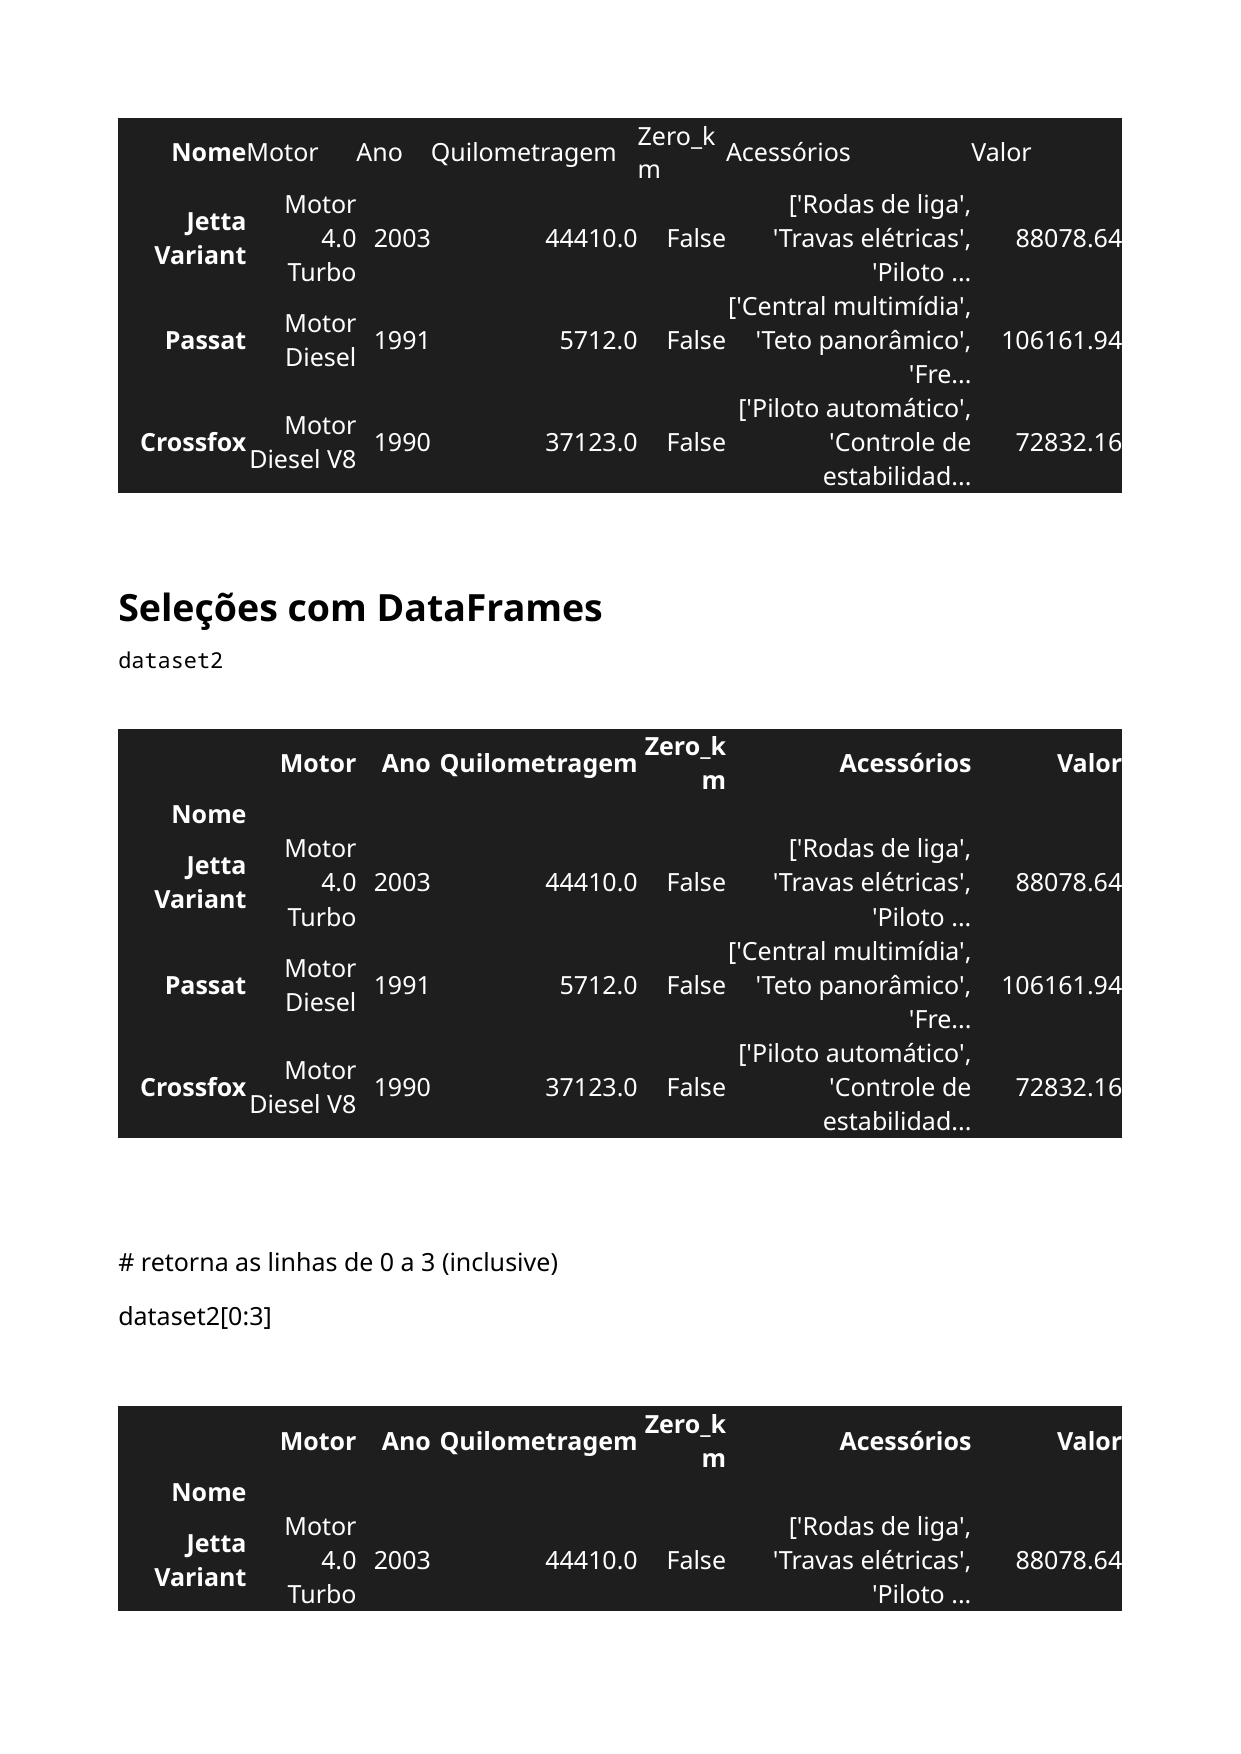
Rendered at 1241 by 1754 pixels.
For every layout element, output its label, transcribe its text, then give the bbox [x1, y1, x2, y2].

table_header Ano [356, 729, 431, 797]
table_cell ['Piloto automático', 'Controle de estabilidad... [726, 391, 971, 493]
table_cell ['Rodas de liga', 'Travas elétricas', 'Piloto ... [726, 831, 971, 933]
table_cell 2003 [356, 831, 431, 933]
table_cell 106161.94 [971, 289, 1122, 391]
table_cell 44410.0 [431, 1509, 637, 1611]
table_cell 5712.0 [431, 933, 637, 1035]
table_cell Motor Diesel [246, 933, 356, 1035]
table_cell ['Rodas de liga', 'Travas elétricas', 'Piloto ... [726, 1509, 971, 1611]
table_cell ['Central multimídia', 'Teto panorâmico', 'Fre... [726, 289, 971, 391]
table_cell ['Rodas de liga', 'Travas elétricas', 'Piloto ... [726, 186, 971, 288]
table_cell Crossfox [118, 391, 246, 493]
table_header Ano [356, 118, 431, 186]
table_header Valor [971, 118, 1122, 186]
table_header Valor [971, 729, 1122, 797]
table_header Quilometragem [431, 1406, 637, 1474]
table_header Acessórios [726, 118, 971, 186]
table_cell False [638, 933, 726, 1035]
table_cell Nome [118, 797, 246, 831]
table_cell 44410.0 [431, 186, 637, 288]
table_header Quilometragem [431, 118, 637, 186]
table_cell [431, 1475, 637, 1508]
table_cell 88078.64 [971, 1509, 1122, 1611]
table_header [118, 729, 246, 797]
table_cell 88078.64 [971, 831, 1122, 933]
table_cell [356, 797, 431, 831]
table_cell Passat [118, 933, 246, 1035]
table_cell [726, 797, 971, 831]
table_cell 5712.0 [431, 289, 637, 391]
table_cell [638, 797, 726, 831]
table_header Zero_km [638, 1406, 726, 1474]
table_cell 1990 [356, 1035, 431, 1138]
table_cell [638, 1475, 726, 1508]
table_cell False [638, 391, 726, 493]
text dataset2 [118, 645, 1122, 675]
table_cell ['Central multimídia', 'Teto panorâmico', 'Fre... [726, 933, 971, 1035]
table_header Zero_km [638, 118, 726, 186]
table_header Motor [246, 1406, 356, 1474]
table_cell 72832.16 [971, 1035, 1122, 1138]
table_cell Motor 4.0 Turbo [246, 186, 356, 288]
table_cell 1991 [356, 933, 431, 1035]
table_cell Motor 4.0 Turbo [246, 831, 356, 933]
table_cell 1991 [356, 289, 431, 391]
table_header Zero_km [638, 729, 726, 797]
table_cell False [638, 1035, 726, 1138]
table_header Motor [246, 729, 356, 797]
table_header Nome [118, 118, 246, 186]
table_cell [246, 797, 356, 831]
table_header [118, 1406, 246, 1474]
table_cell [431, 797, 637, 831]
table_cell [726, 1475, 971, 1508]
table_cell Motor Diesel V8 [246, 1035, 356, 1138]
table_cell 2003 [356, 186, 431, 288]
table_cell False [638, 1509, 726, 1611]
table_cell Jetta Variant [118, 831, 246, 933]
table_cell [356, 1475, 431, 1508]
table_header Motor [246, 118, 356, 186]
table_header Acessórios [726, 1406, 971, 1474]
table_cell [971, 1475, 1122, 1508]
table_header Valor [971, 1406, 1122, 1474]
table_cell 37123.0 [431, 1035, 637, 1138]
table_cell Passat [118, 289, 246, 391]
table_cell 37123.0 [431, 391, 637, 493]
table_cell 88078.64 [971, 186, 1122, 288]
table_cell Jetta Variant [118, 1509, 246, 1611]
table_cell Motor 4.0 Turbo [246, 1509, 356, 1611]
table_cell False [638, 186, 726, 288]
text # retorna as linhas de 0 a 3 (inclusive) [118, 1245, 1122, 1279]
table_cell [246, 1475, 356, 1508]
table_cell Motor Diesel [246, 289, 356, 391]
table_cell [971, 797, 1122, 831]
table_cell Nome [118, 1475, 246, 1508]
table_header Quilometragem [431, 729, 637, 797]
table_cell False [638, 289, 726, 391]
table_cell Motor Diesel V8 [246, 391, 356, 493]
table_header Ano [356, 1406, 431, 1474]
table_cell 1990 [356, 391, 431, 493]
text dataset2[0:3] [118, 1299, 1122, 1333]
table_cell ['Piloto automático', 'Controle de estabilidad... [726, 1035, 971, 1138]
table_cell False [638, 831, 726, 933]
table_cell 106161.94 [971, 933, 1122, 1035]
table_cell Jetta Variant [118, 186, 246, 288]
table_cell 2003 [356, 1509, 431, 1611]
subtitle Seleções com DataFrames [118, 582, 1122, 633]
table_cell 72832.16 [971, 391, 1122, 493]
table_cell 44410.0 [431, 831, 637, 933]
table_header Acessórios [726, 729, 971, 797]
table_cell Crossfox [118, 1035, 246, 1138]
